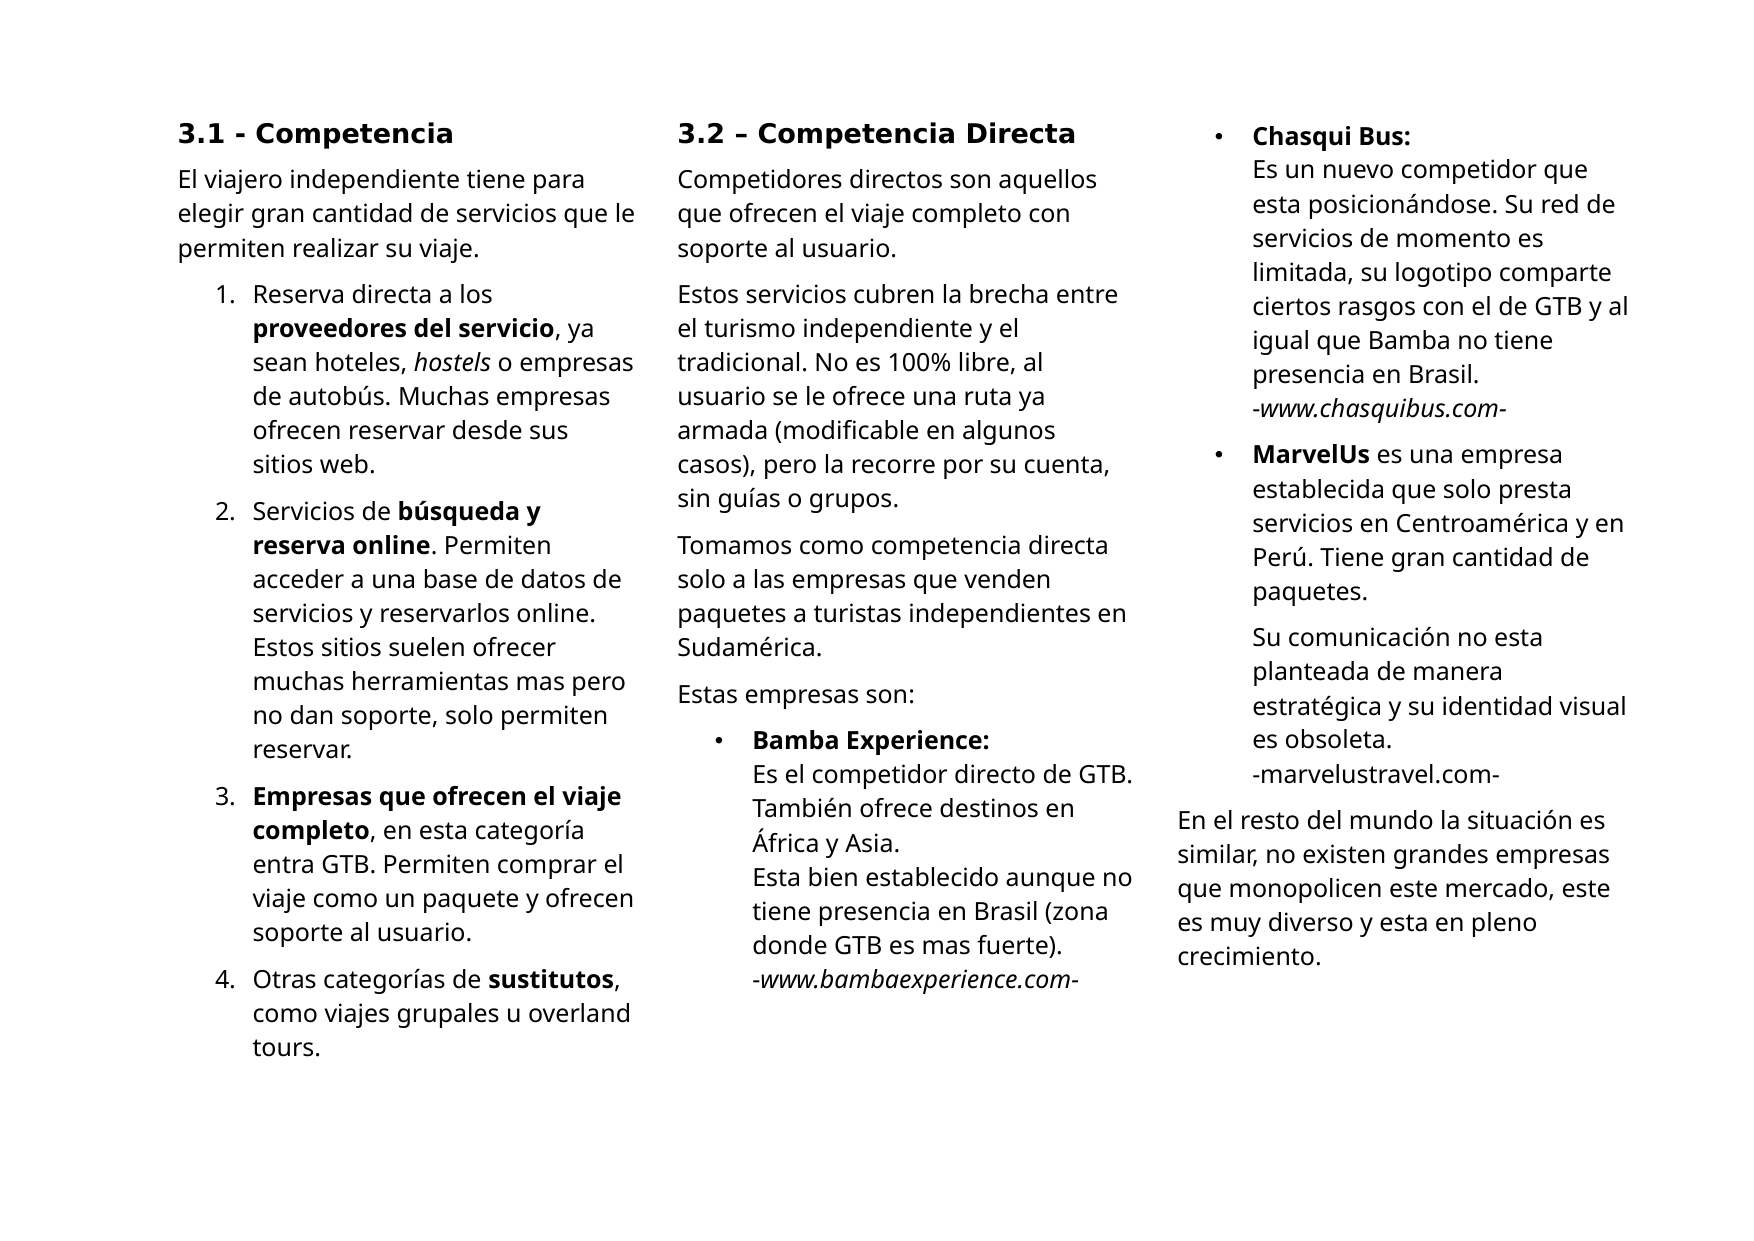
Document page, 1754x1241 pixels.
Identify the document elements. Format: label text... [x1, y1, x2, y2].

list Bamba Experience: Es el competidor directo de GTB. También ofrece destinos en África y Asia. Esta bien establecido aunque no tiene presencia en Brasil (zona donde GTB es mas fuerte). -www.bambaexperience.com- [714, 723, 1136, 996]
list Reserva directa a los proveedores del servicio, ya sean hoteles, hostels o empresas de autobús. Muchas empresas ofrecen reservar desde sus sitios web. [215, 277, 636, 481]
list Servicios de búsqueda y reserva online. Permiten acceder a una base de datos de servicios y reservarlos online. Estos sitios suelen ofrecer muchas herramientas mas pero no dan soporte, solo permiten reservar. [215, 494, 636, 766]
text Estos servicios cubren la brecha entre el turismo independiente y el tradicional. No es 100% libre, al usuario se le ofrece una ruta ya armada (modificable en algunos casos), pero la recorre por su cuenta, sin guías o grupos. [677, 277, 1136, 515]
text El viajero independiente tiene para elegir gran cantidad de servicios que le permiten realizar su viaje. [177, 162, 636, 264]
list Chasqui Bus: Es un nuevo competidor que esta posicionándose. Su red de servicios de momento es limitada, su logotipo comparte ciertos rasgos con el de GTB y al igual que Bamba no tiene presencia en Brasil. -www.chasquibus.com- [1214, 118, 1636, 425]
list Empresas que ofrecen el viaje completo, en esta categoría entra GTB. Permiten comprar el viaje como un paquete y ofrecen soporte al usuario. [215, 779, 636, 949]
subtitle 3.2 – Competencia Directa [677, 118, 1136, 150]
subtitle 3.1 - Competencia [177, 118, 636, 150]
list Otras categorías de sustitutos, como viajes grupales u overland tours. [215, 961, 636, 1064]
list MarvelUs es una empresa establecida que solo presta servicios en Centroamérica y en Perú. Tiene gran cantidad de paquetes. [1214, 437, 1636, 607]
text Tomamos como competencia directa solo a las empresas que venden paquetes a turistas independientes en Sudamérica. [677, 528, 1136, 664]
text En el resto del mundo la situación es similar, no existen grandes empresas que monopolicen este mercado, este es muy diverso y esta en pleno crecimiento. [1177, 803, 1636, 973]
text Estas empresas son: [677, 676, 1136, 711]
list Su comunicación no esta planteada de manera estratégica y su identidad visual es obsoleta. -marvelustravel.com- [1214, 620, 1636, 790]
text Competidores directos son aquellos que ofrecen el viaje completo con soporte al usuario. [677, 162, 1136, 264]
